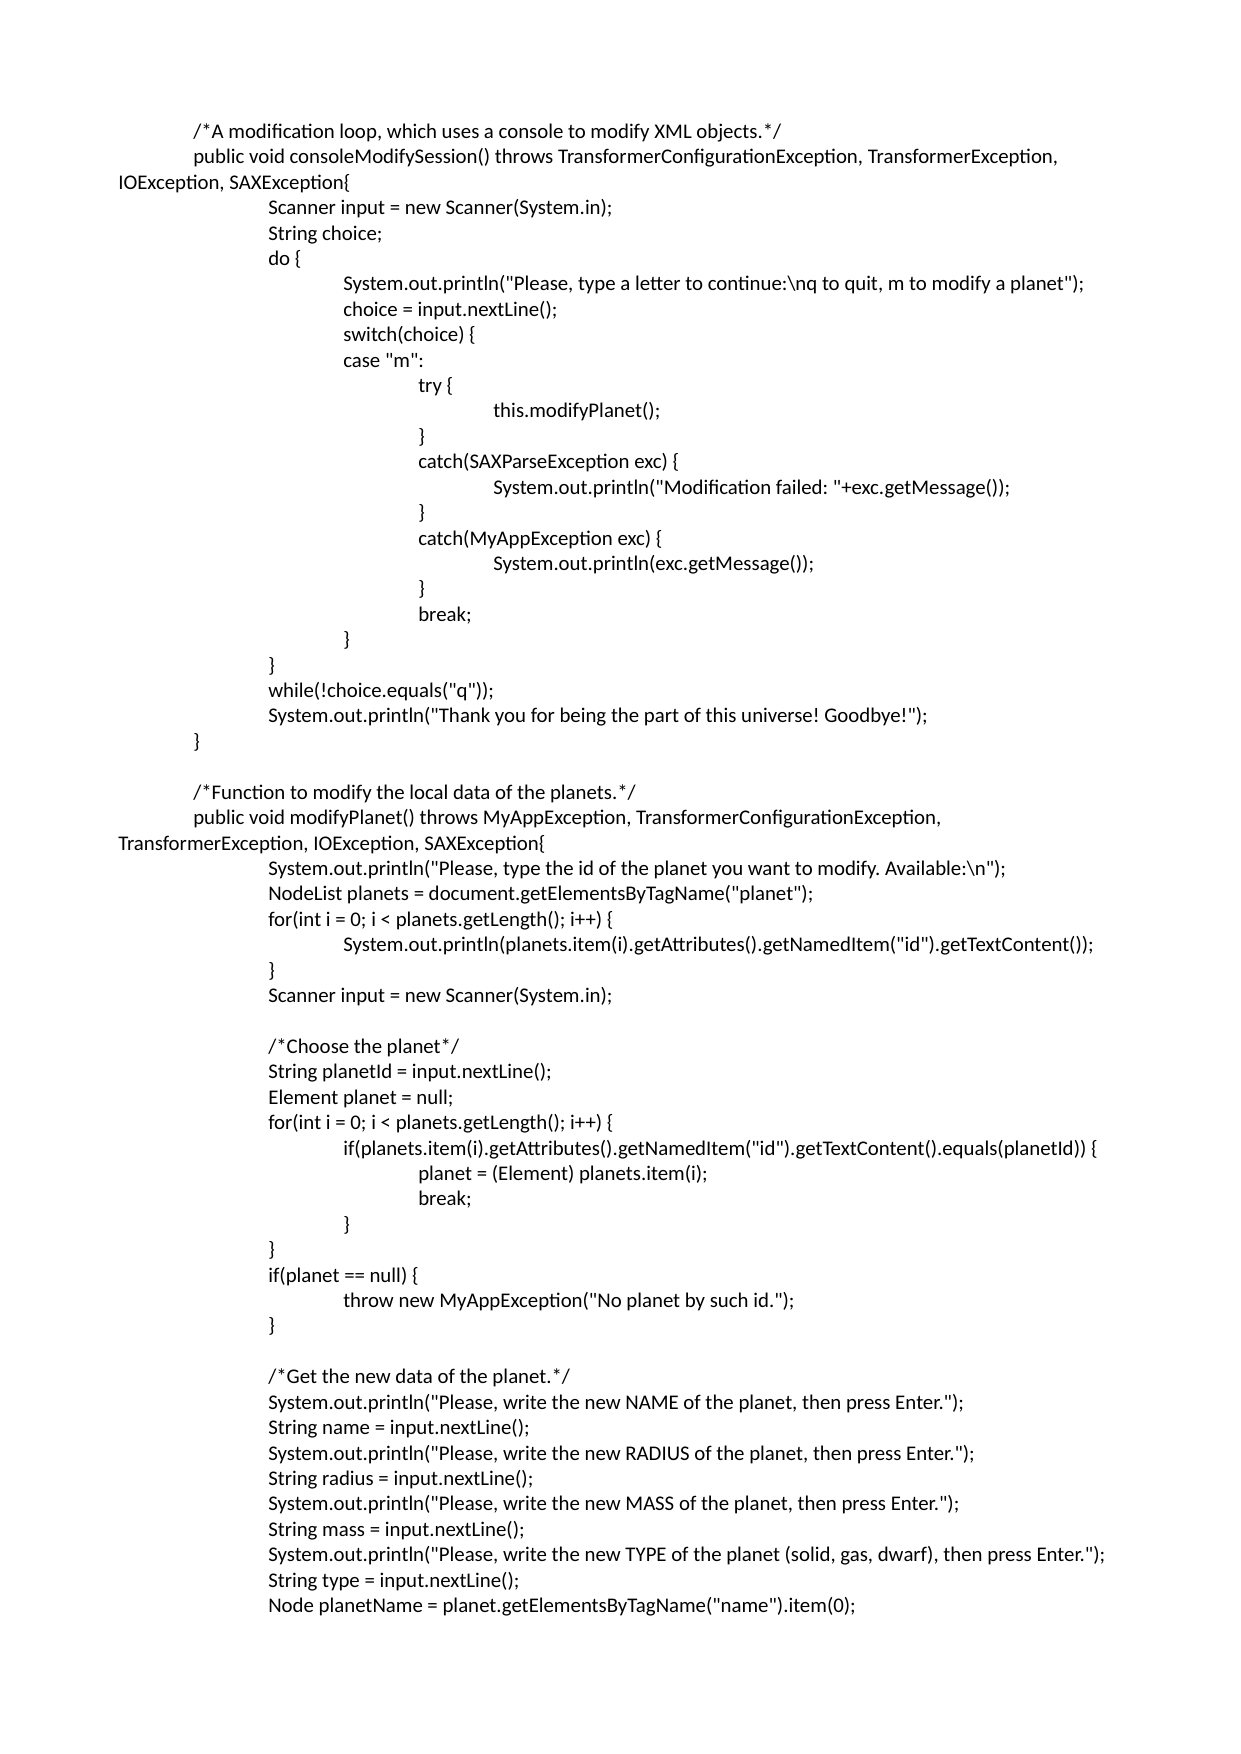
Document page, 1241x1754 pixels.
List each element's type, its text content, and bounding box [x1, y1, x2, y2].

text /*Get the new data of the planet.*/ [118, 1363, 1122, 1389]
text String name = input.nextLine(); [118, 1414, 1122, 1440]
text catch(SAXParseException exc) { [118, 448, 1122, 474]
text } [118, 728, 1122, 753]
text String choice; [118, 220, 1122, 245]
text /*Choose the planet*/ [118, 1033, 1122, 1058]
text choice = input.nextLine(); [118, 296, 1122, 321]
text case "m": [118, 347, 1122, 372]
text } [118, 652, 1122, 677]
text System.out.println("Modification failed: "+exc.getMessage()); [118, 474, 1122, 499]
text } [118, 576, 1122, 601]
text public void modifyPlanet() throws MyAppException, TransformerConfigurationException, TransformerException, IOException, SAXException{ [118, 804, 1122, 855]
text Scanner input = new Scanner(System.in); [118, 982, 1122, 1008]
text for(int i = 0; i < planets.getLength(); i++) { [118, 1109, 1122, 1135]
text Element planet = null; [118, 1084, 1122, 1109]
text System.out.println("Please, write the new TYPE of the planet (solid, gas, dwarf), then press Enter."); [118, 1541, 1122, 1567]
text String mass = input.nextLine(); [118, 1516, 1122, 1541]
text catch(MyAppException exc) { [118, 525, 1122, 550]
text /*A modification loop, which uses a console to modify XML objects.*/ [118, 118, 1122, 143]
text break; [118, 1186, 1122, 1211]
text System.out.println("Please, write the new RADIUS of the planet, then press Enter."); [118, 1440, 1122, 1465]
text System.out.println("Please, write the new NAME of the planet, then press Enter."); [118, 1389, 1122, 1414]
text throw new MyAppException("No planet by such id."); [118, 1287, 1122, 1313]
text } [118, 1236, 1122, 1262]
text this.modifyPlanet(); [118, 398, 1122, 423]
text System.out.println("Please, type a letter to continue:\nq to quit, m to modify a planet"); [118, 271, 1122, 296]
text System.out.println("Please, type the id of the planet you want to modify. Available:\n"); [118, 855, 1122, 881]
text System.out.println("Please, write the new MASS of the planet, then press Enter."); [118, 1491, 1122, 1516]
text String type = input.nextLine(); [118, 1567, 1122, 1592]
text String radius = input.nextLine(); [118, 1465, 1122, 1491]
text try { [118, 372, 1122, 398]
text System.out.println("Thank you for being the part of this universe! Goodbye!"); [118, 703, 1122, 728]
text System.out.println(exc.getMessage()); [118, 550, 1122, 576]
text /*Function to modify the local data of the planets.*/ [118, 779, 1122, 804]
text } [118, 626, 1122, 652]
text public void consoleModifySession() throws TransformerConfigurationException, TransformerException, IOException, SAXException{ [118, 143, 1122, 194]
text for(int i = 0; i < planets.getLength(); i++) { [118, 906, 1122, 931]
text } [118, 957, 1122, 982]
text } [118, 1211, 1122, 1236]
text Node planetName = planet.getElementsByTagName("name").item(0); [118, 1592, 1122, 1618]
text while(!choice.equals("q")); [118, 677, 1122, 703]
text if(planets.item(i).getAttributes().getNamedItem("id").getTextContent().equals(planetId)) { [118, 1135, 1122, 1160]
text planet = (Element) planets.item(i); [118, 1160, 1122, 1186]
text } [118, 1313, 1122, 1338]
text break; [118, 601, 1122, 626]
text System.out.println(planets.item(i).getAttributes().getNamedItem("id").getTextContent()); [118, 931, 1122, 957]
text do { [118, 245, 1122, 271]
text NodeList planets = document.getElementsByTagName("planet"); [118, 881, 1122, 906]
text if(planet == null) { [118, 1262, 1122, 1287]
text switch(choice) { [118, 321, 1122, 347]
text } [118, 499, 1122, 525]
text } [118, 423, 1122, 448]
text String planetId = input.nextLine(); [118, 1058, 1122, 1084]
text Scanner input = new Scanner(System.in); [118, 194, 1122, 220]
